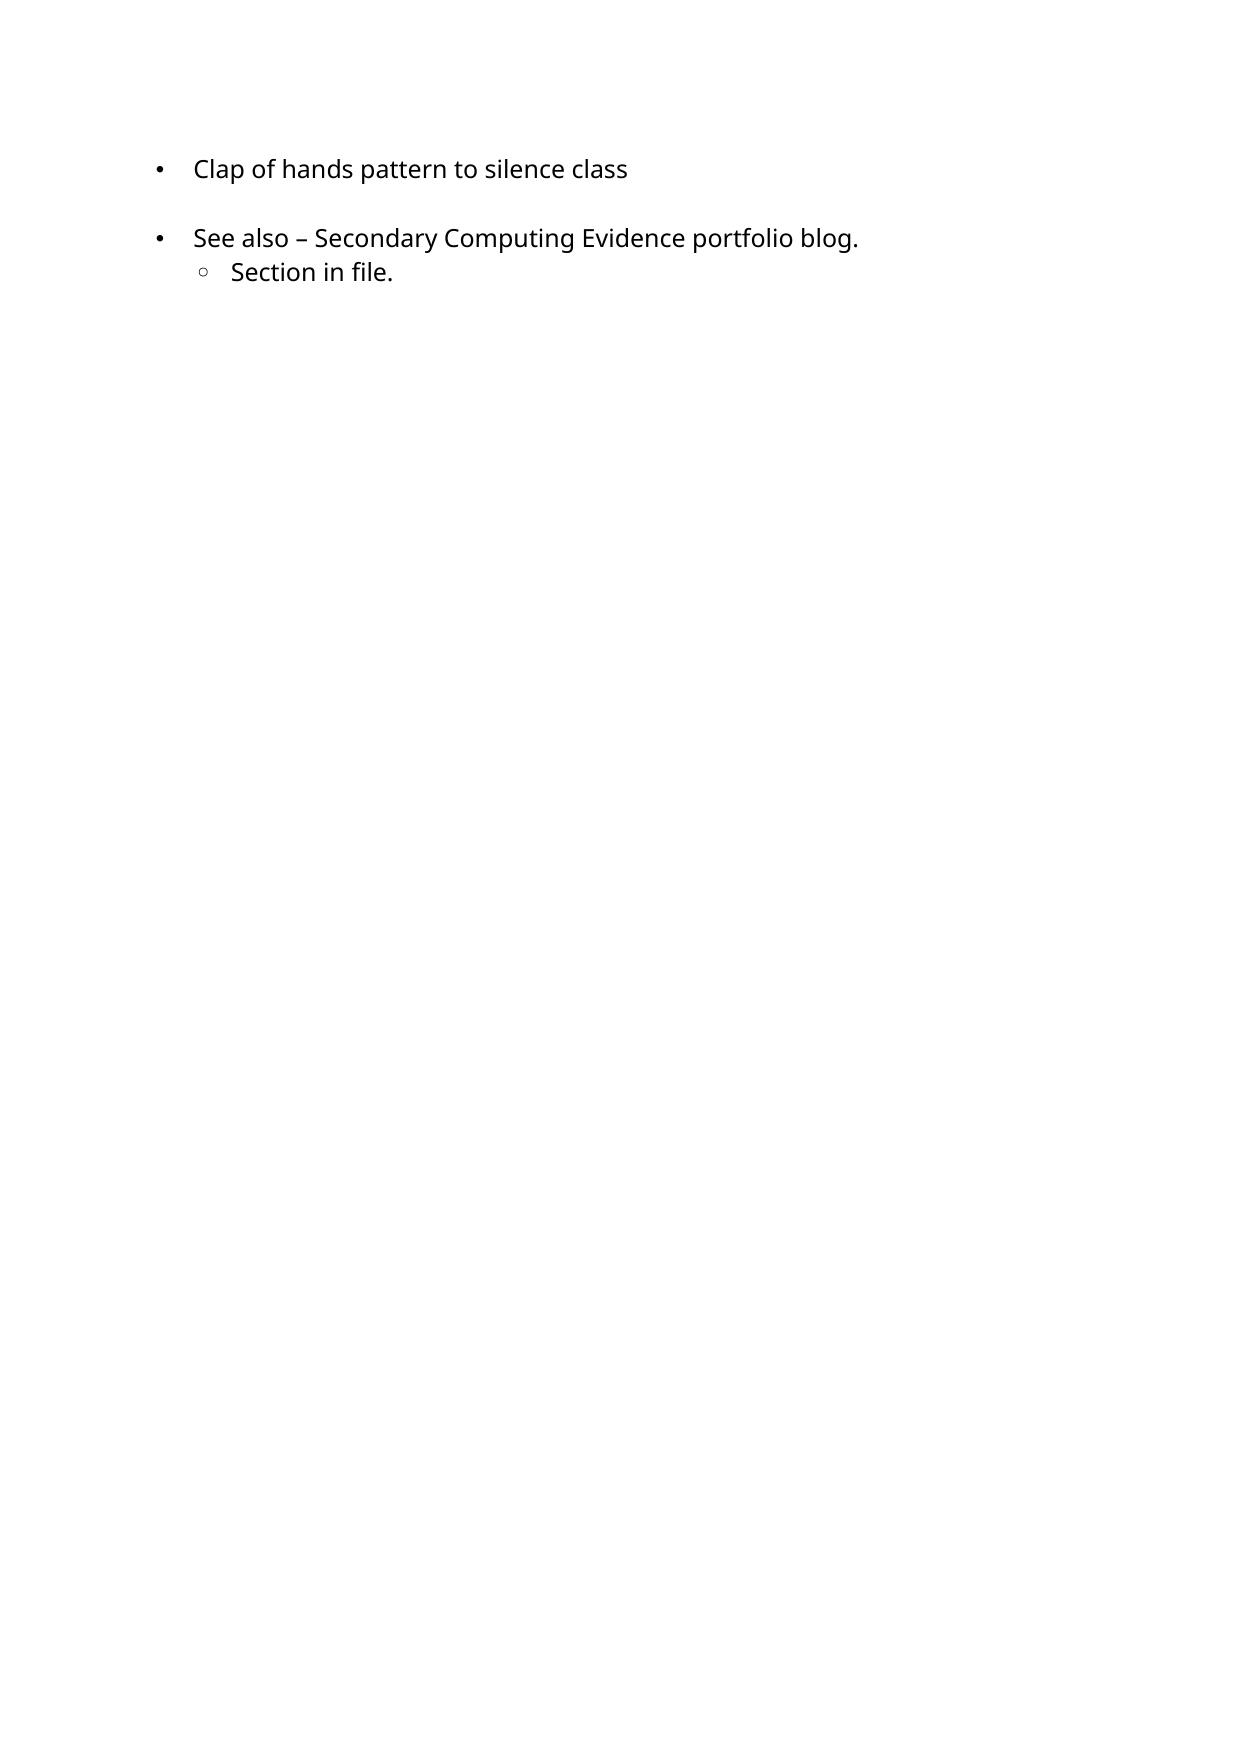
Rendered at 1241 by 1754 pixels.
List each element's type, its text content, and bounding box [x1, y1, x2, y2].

list See also – Secondary Computing Evidence portfolio blog. [156, 220, 1122, 254]
list Section in file. [193, 254, 1122, 288]
list Clap of hands pattern to silence class [156, 152, 1122, 186]
